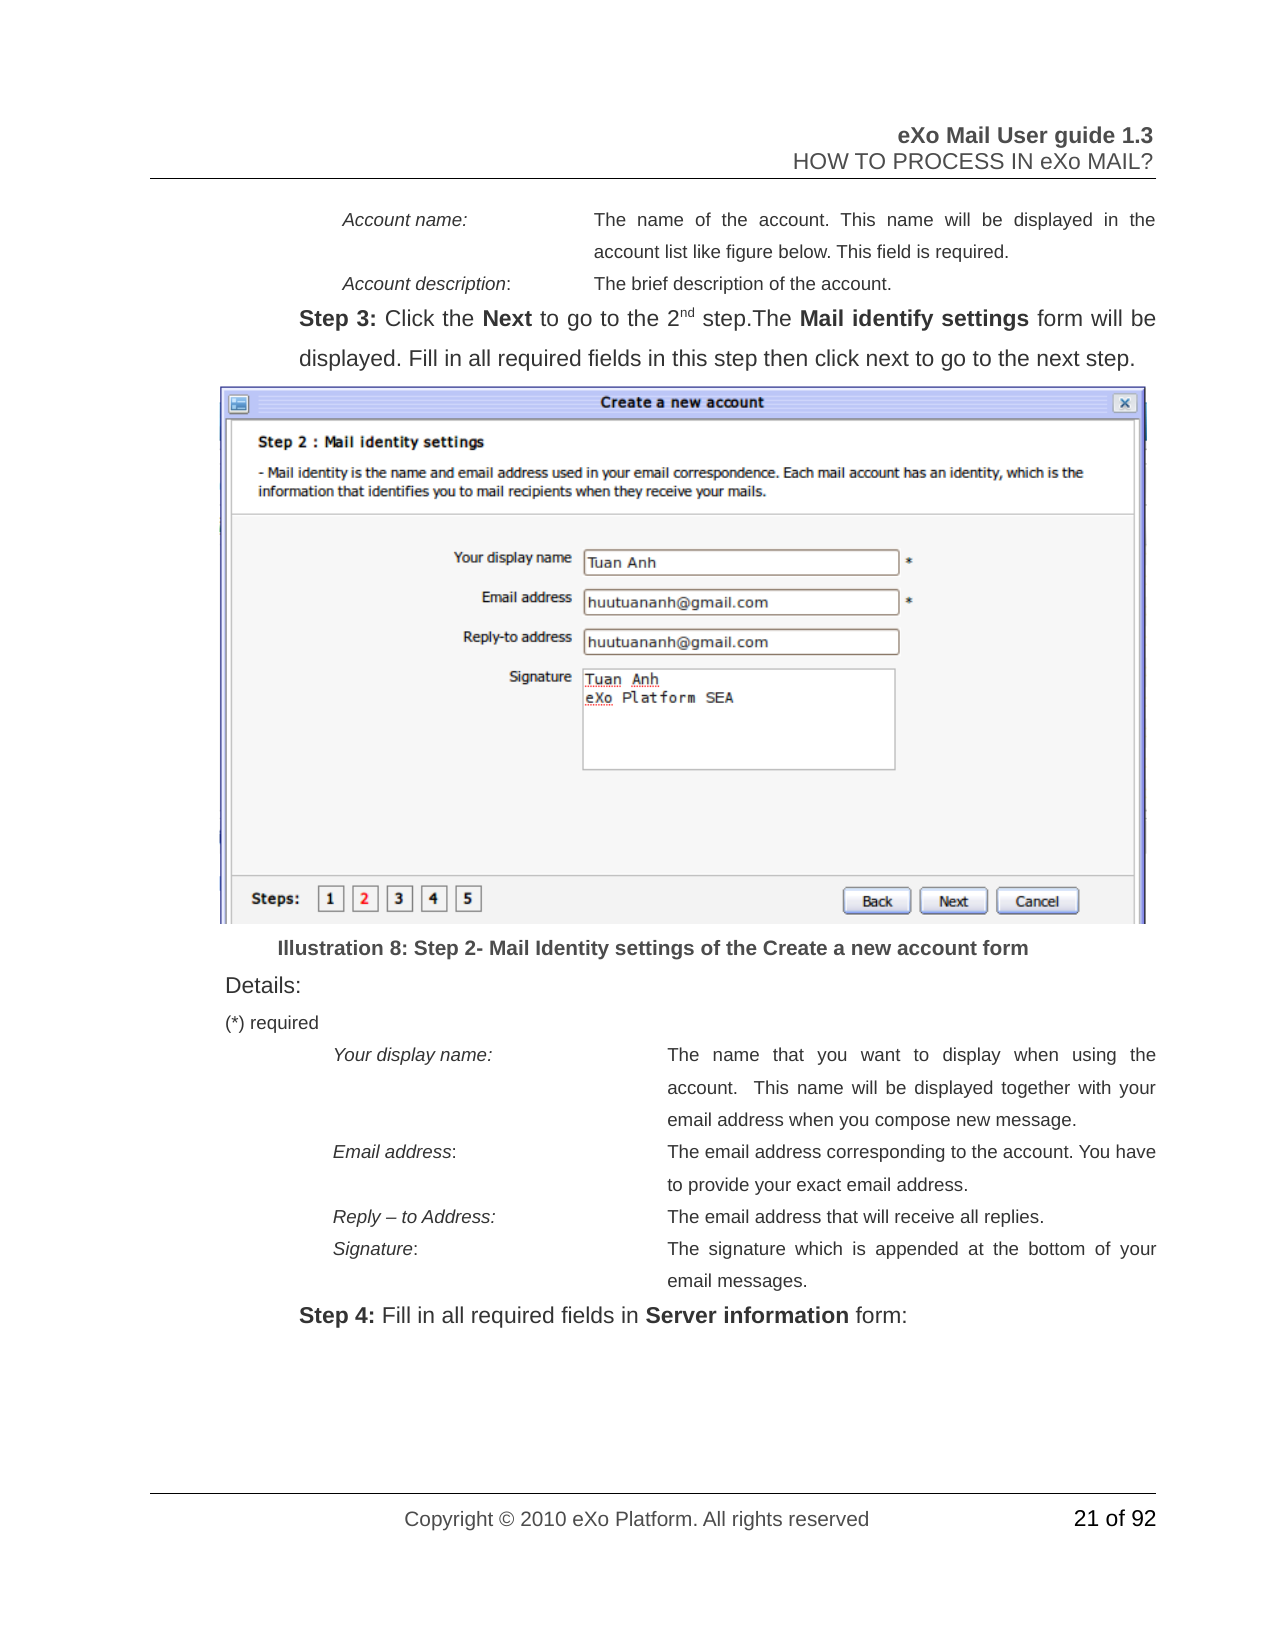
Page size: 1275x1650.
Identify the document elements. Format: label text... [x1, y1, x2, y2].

picture [219, 384, 1147, 924]
list Step 3: Click the Next to go to the 2nd step.The Mail identify settings form will be displayed. Fill in all required fields in this step then click next to go to the next step. [261, 305, 1156, 371]
text Account description: The brief description of the account. [342, 273, 1156, 295]
list Details: [187, 384, 1156, 999]
text Reply – to Address: The email address that will receive all replies. [333, 1206, 1156, 1227]
list (*) required [187, 1012, 1156, 1033]
text Account name: The name of the account. This name will be displayed in the account list like figure below. This field is required. [342, 208, 1156, 262]
list Step 4: Fill in all required fields in Server information form: [261, 1302, 1156, 1329]
text Email address: The email address corresponding to the account. You have to provide your exact email address. [333, 1141, 1156, 1195]
text Your display name: The name that you want to display when using the account. This name will be displayed together with your email address when you compose new message. [333, 1044, 1156, 1130]
text Signature: The signature which is appended at the bottom of your email messages. [333, 1238, 1156, 1292]
list Illustration 8: Step 2- Mail Identity settings of the Create a new account form [189, 397, 1117, 959]
